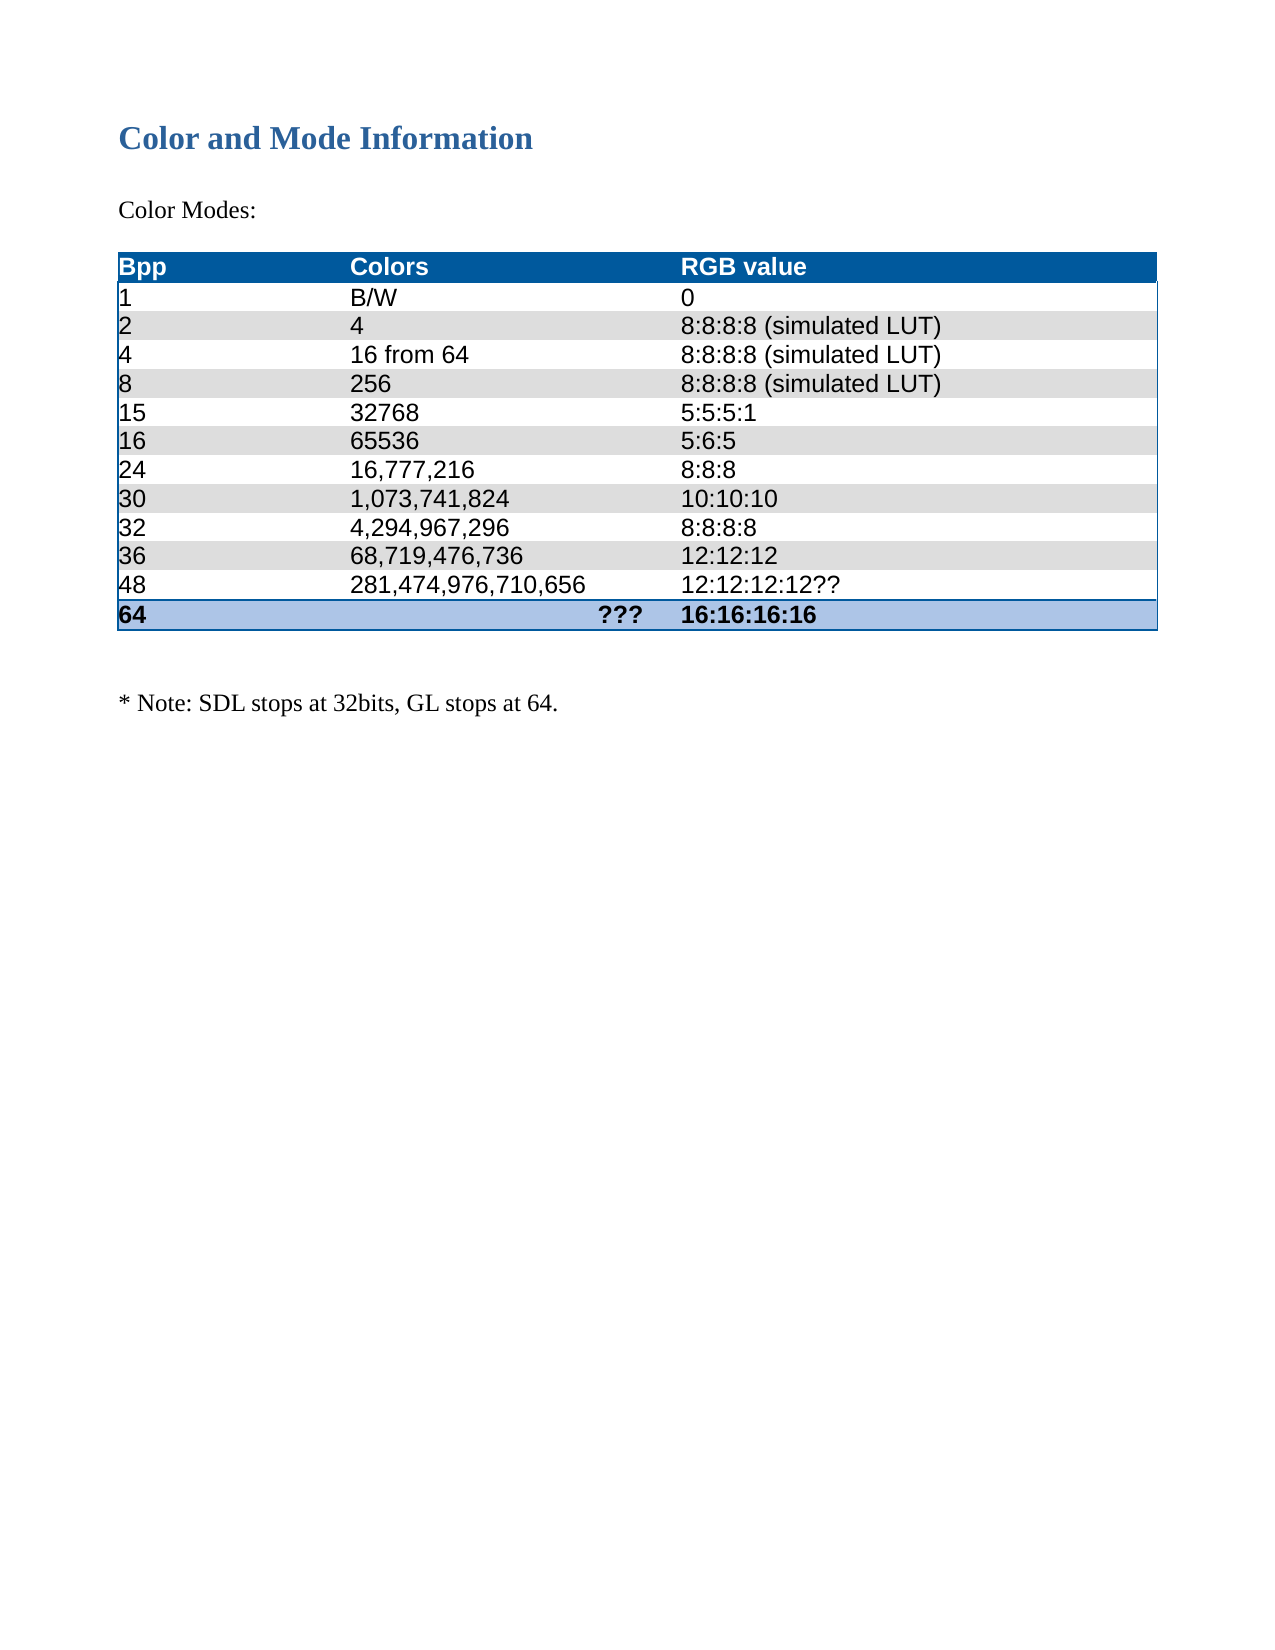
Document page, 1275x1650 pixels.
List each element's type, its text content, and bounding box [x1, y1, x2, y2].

table_header [643, 252, 681, 281]
table_cell 10:10:10 [681, 484, 1157, 513]
table_cell [643, 455, 681, 484]
table_cell 8:8:8:8 (simulated LUT) [681, 340, 1157, 369]
table_cell 4 [350, 311, 643, 340]
text Color and Mode Information [118, 118, 1157, 156]
text Color Modes: [118, 195, 1157, 223]
table_cell [643, 398, 681, 426]
table_cell [643, 541, 681, 570]
table_cell 16:16:16:16 [681, 599, 1157, 629]
table_cell ??? [350, 601, 643, 629]
table_cell 64 [119, 601, 350, 629]
table_cell [643, 369, 681, 398]
table_cell 4 [119, 340, 350, 369]
table_cell [643, 484, 681, 513]
table_header Bpp [118, 252, 350, 281]
table_cell [643, 570, 681, 599]
table_cell 0 [681, 281, 1157, 311]
table_header Colors [350, 252, 643, 281]
table_cell 5:6:5 [681, 426, 1157, 455]
table_cell 30 [119, 484, 350, 513]
table_cell 65536 [350, 426, 643, 455]
table_cell 2 [119, 311, 350, 340]
table_cell [643, 283, 681, 311]
table_cell [643, 340, 681, 369]
table_cell 16 from 64 [350, 340, 643, 369]
table_header RGB value [681, 252, 1157, 281]
table_cell [643, 513, 681, 541]
table_cell 8:8:8 [681, 455, 1157, 484]
text * Note: SDL stops at 32bits, GL stops at 64. [118, 688, 1157, 717]
table_cell 32 [119, 513, 350, 541]
table_cell 1,073,741,824 [350, 484, 643, 513]
table_cell 5:5:5:1 [681, 398, 1157, 426]
table_cell 1 [119, 283, 350, 311]
table_cell B/W [350, 283, 643, 311]
table_cell 16,777,216 [350, 455, 643, 484]
table_cell [643, 426, 681, 455]
table_cell 68,719,476,736 [350, 541, 643, 570]
table_cell [643, 311, 681, 340]
table_cell 12:12:12:12?? [681, 570, 1157, 599]
table_cell 256 [350, 369, 643, 398]
table_cell 32768 [350, 398, 643, 426]
table_cell 16 [119, 426, 350, 455]
table_cell 8 [119, 369, 350, 398]
table_cell 12:12:12 [681, 541, 1157, 570]
table_cell 8:8:8:8 (simulated LUT) [681, 369, 1157, 398]
table_cell 8:8:8:8 [681, 513, 1157, 541]
table_cell 48 [119, 570, 350, 599]
table_cell 15 [119, 398, 350, 426]
table_cell 36 [119, 541, 350, 570]
table_cell 8:8:8:8 (simulated LUT) [681, 311, 1157, 340]
table_cell [643, 601, 681, 629]
table_cell 281,474,976,710,656 [350, 570, 643, 599]
table_cell 24 [119, 455, 350, 484]
table_cell 4,294,967,296 [350, 513, 643, 541]
